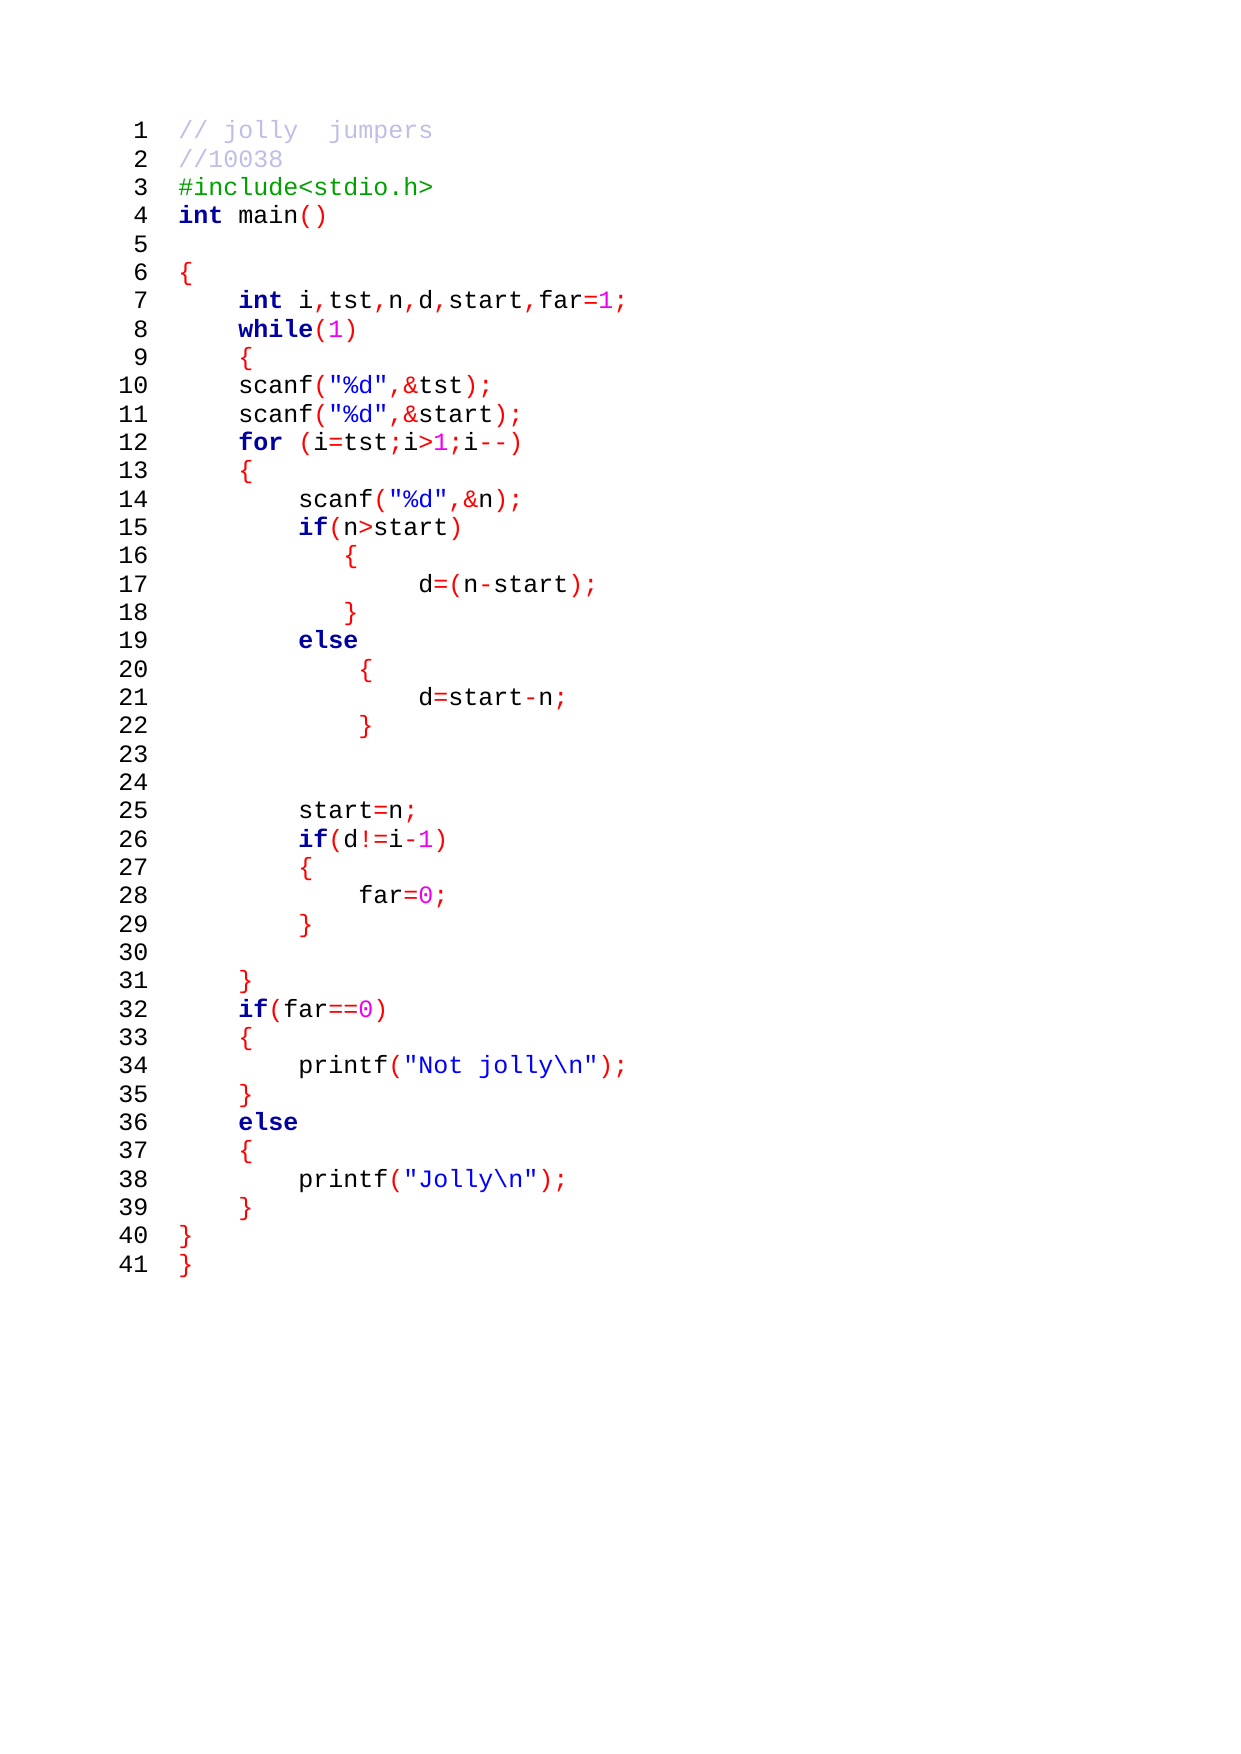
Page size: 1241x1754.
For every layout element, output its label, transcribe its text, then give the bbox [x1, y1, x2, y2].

subtitle 3 #include<stdio.h> [118, 175, 1122, 203]
subtitle 12 for (i=tst;i>1;i--) [118, 430, 313, 458]
subtitle 25 start=n; [373, 798, 388, 826]
subtitle 7 int i,tst,n,d,start,far=1; [583, 288, 1122, 316]
subtitle 34 printf("Not jolly\n"); [118, 1053, 298, 1081]
subtitle 26 if(d!=i-1) [403, 826, 1122, 855]
subtitle 4 int main() [118, 203, 238, 231]
subtitle 41 } [118, 1251, 1122, 1280]
subtitle 15 if(n>start) [448, 515, 1122, 543]
subtitle 28 far=0; [118, 883, 358, 911]
subtitle 10 scanf("%d",&tst); [463, 373, 1122, 401]
subtitle 22 } [118, 713, 1122, 741]
subtitle 15 if(n>start) [118, 515, 343, 543]
subtitle 21 d=start-n; [118, 685, 418, 713]
subtitle 18 } [118, 600, 1122, 628]
subtitle 17 d=(n-start); [478, 571, 493, 600]
subtitle 12 for (i=tst;i>1;i--) [418, 430, 463, 458]
subtitle 38 printf("Jolly\n"); [388, 1166, 1122, 1195]
subtitle 17 d=(n-start); [118, 571, 418, 600]
subtitle 40 } [118, 1223, 1122, 1251]
subtitle 1 // jolly jumpers [118, 118, 1122, 146]
subtitle 36 else [118, 1110, 1122, 1138]
subtitle 5 [118, 231, 1122, 260]
subtitle 26 if(d!=i-1) [358, 826, 388, 855]
subtitle 21 d=start-n; [433, 685, 448, 713]
subtitle 25 start=n; [403, 798, 1122, 826]
subtitle 35 } [118, 1081, 1122, 1110]
subtitle 11 scanf("%d",&start); [118, 401, 238, 430]
subtitle 10 scanf("%d",&tst); [313, 373, 418, 401]
subtitle 20 { [118, 656, 1122, 685]
subtitle 34 printf("Not jolly\n"); [388, 1053, 1122, 1081]
subtitle 17 d=(n-start); [568, 571, 1122, 600]
subtitle 23 [118, 741, 1122, 770]
subtitle 12 for (i=tst;i>1;i--) [478, 430, 1122, 458]
subtitle 38 printf("Jolly\n"); [118, 1166, 298, 1195]
subtitle 6 { [118, 260, 1122, 288]
subtitle 10 scanf("%d",&tst); [118, 373, 238, 401]
subtitle 2 //10038 [118, 146, 1122, 175]
subtitle 24 [118, 770, 1122, 798]
subtitle 13 { [118, 458, 1122, 486]
subtitle 14 scanf("%d",&n); [373, 486, 478, 515]
subtitle 8 while(1) [118, 316, 1122, 345]
subtitle 30 [118, 940, 1122, 968]
subtitle 15 if(n>start) [358, 515, 373, 543]
subtitle 11 scanf("%d",&start); [493, 401, 1122, 430]
subtitle 14 scanf("%d",&n); [118, 486, 298, 515]
subtitle 33 { [118, 1025, 1122, 1053]
subtitle 25 start=n; [118, 798, 298, 826]
subtitle 21 d=start-n; [553, 685, 1122, 713]
subtitle 7 int i,tst,n,d,start,far=1; [118, 288, 298, 316]
subtitle 9 { [118, 345, 1122, 373]
subtitle 32 if(far==0) [118, 996, 283, 1025]
subtitle 21 d=start-n; [523, 685, 538, 713]
subtitle 37 { [118, 1138, 1122, 1166]
subtitle 17 d=(n-start); [433, 571, 463, 600]
subtitle 26 if(d!=i-1) [118, 826, 343, 855]
subtitle 16 { [118, 543, 1122, 571]
subtitle 14 scanf("%d",&n); [493, 486, 1122, 515]
subtitle 31 } [118, 968, 1122, 996]
subtitle 32 if(far==0) [328, 996, 1122, 1025]
subtitle 4 int main() [298, 203, 1122, 231]
subtitle 27 { [118, 855, 1122, 883]
subtitle 11 scanf("%d",&start); [313, 401, 418, 430]
subtitle 29 } [118, 911, 1122, 940]
subtitle 19 else [118, 628, 1122, 656]
subtitle 28 far=0; [403, 883, 1122, 911]
subtitle 39 } [118, 1195, 1122, 1223]
